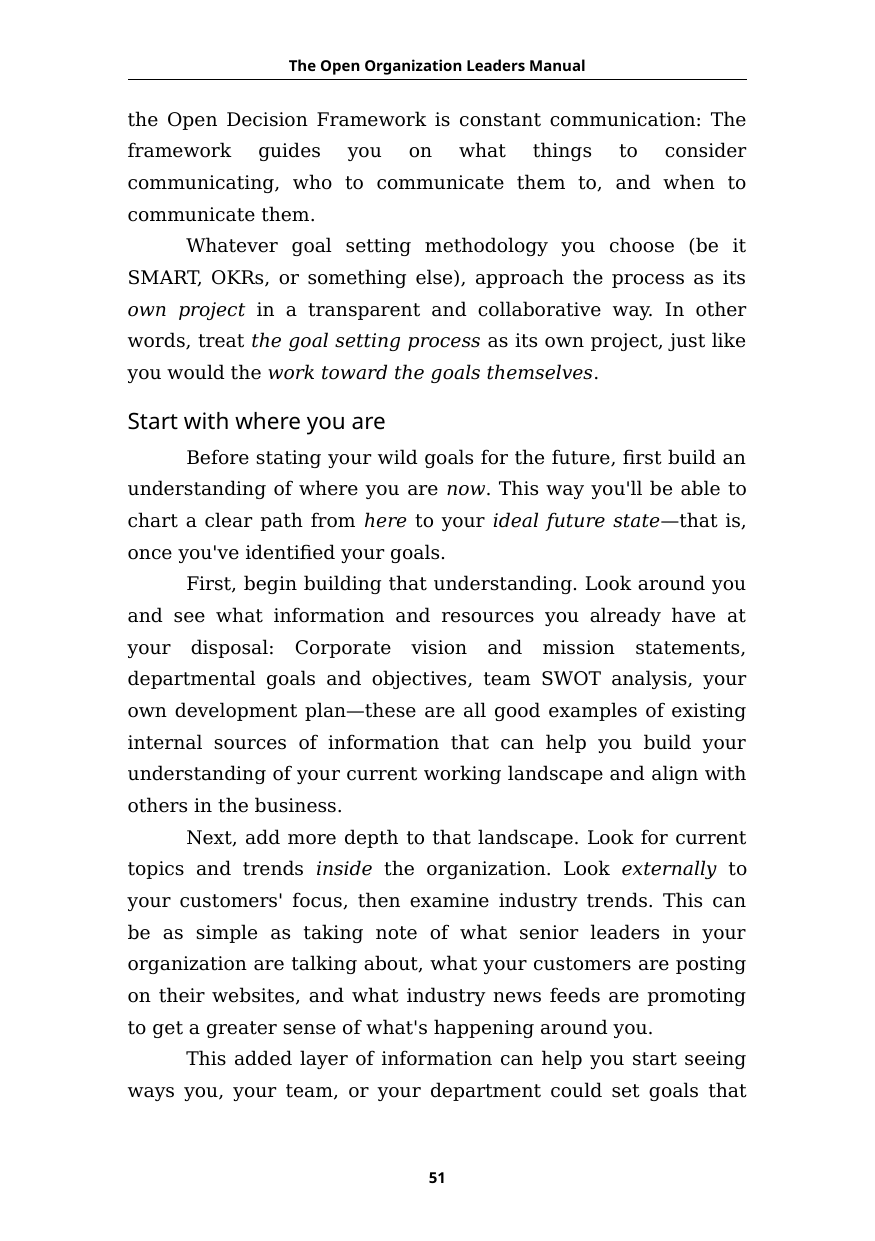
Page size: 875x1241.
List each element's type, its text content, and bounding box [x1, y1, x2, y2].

text Next, add more depth to that landscape. Look for current topics and trends inside the organization. Look externally to your customers' focus, then examine industry trends. This can be as simple as taking note of what senior leaders in your organization are talking about, what your customers are posting on their websites, and what industry news feeds are promoting to get a greater sense of what's happening around you. [127, 827, 747, 1038]
text First, begin building that understanding. Look around you and see what information and resources you already have at your disposal: Corporate vision and mission statements, departmental goals and objectives, team SWOT analysis, your own development plan—these are all good examples of existing internal sources of information that can help you build your understanding of your current working landscape and align with others in the business. [127, 573, 747, 817]
subtitle Start with where you are [127, 409, 747, 435]
text This added layer of information can help you start seeing ways you, your team, or your department could set goals that [127, 1048, 747, 1102]
text the Open Decision Framework is constant communication: The framework guides you on what things to consider communicating, who to communicate them to, and when to communicate them. [127, 109, 747, 226]
text Whatever goal setting methodology you choose (be it SMART, OKRs, or something else), approach the process as its own project in a transparent and collaborative way. In other words, treat the goal setting process as its own project, just like you would the work toward the goals themselves. [127, 235, 747, 384]
text Before stating your wild goals for the future, first build an understanding of where you are now. This way you'll be able to chart a clear path from here to your ideal future state—that is, once you've identified your goals. [127, 447, 747, 563]
